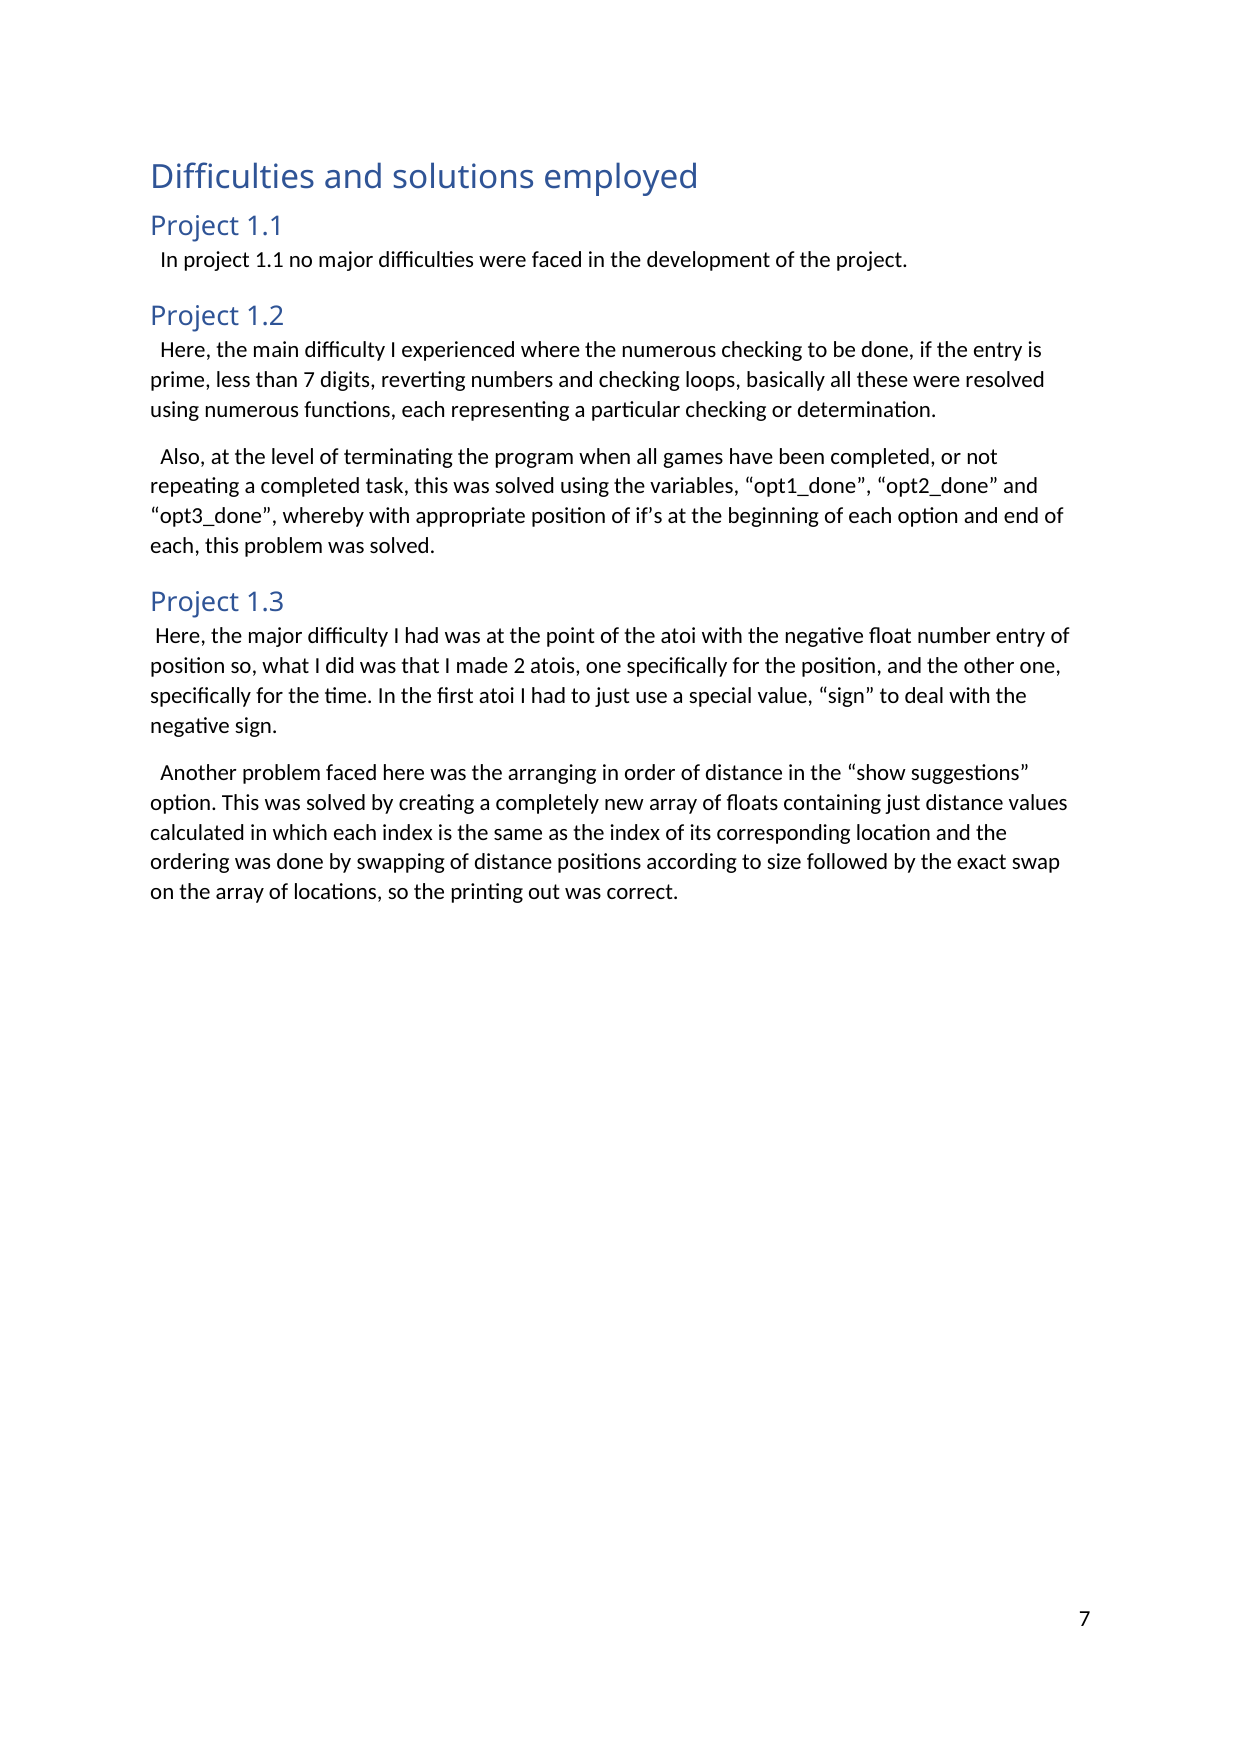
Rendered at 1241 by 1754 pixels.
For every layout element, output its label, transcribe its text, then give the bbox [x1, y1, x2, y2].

text Another problem faced here was the arranging in order of distance in the “show suggestions” option. This was solved by creating a completely new array of floats containing just distance values calculated in which each index is the same as the index of its corresponding location and the ordering was done by swapping of distance positions according to size followed by the exact swap on the array of locations, so the printing out was correct. [150, 758, 1090, 905]
subtitle Project 1.1 [150, 206, 1090, 243]
text Here, the main difficulty I experienced where the numerous checking to be done, if the entry is prime, less than 7 digits, reverting numbers and checking loops, basically all these were resolved using numerous functions, each representing a particular checking or determination. [150, 335, 1090, 423]
text Also, at the level of terminating the program when all games have been completed, or not repeating a completed task, this was solved using the variables, “opt1_done”, “opt2_done” and “opt3_done”, whereby with appropriate position of if’s at the beginning of each option and end of each, this problem was solved. [150, 442, 1090, 559]
subtitle Project 1.3 [150, 582, 1090, 619]
text In project 1.1 no major difficulties were faced in the development of the project. [150, 245, 1090, 273]
subtitle Difficulties and solutions employed [150, 153, 1090, 199]
subtitle Project 1.2 [150, 296, 1090, 333]
text Here, the major difficulty I had was at the point of the atoi with the negative float number entry of position so, what I did was that I made 2 atois, one specifically for the position, and the other one, specifically for the time. In the first atoi I had to just use a special value, “sign” to deal with the negative sign. [150, 622, 1090, 739]
